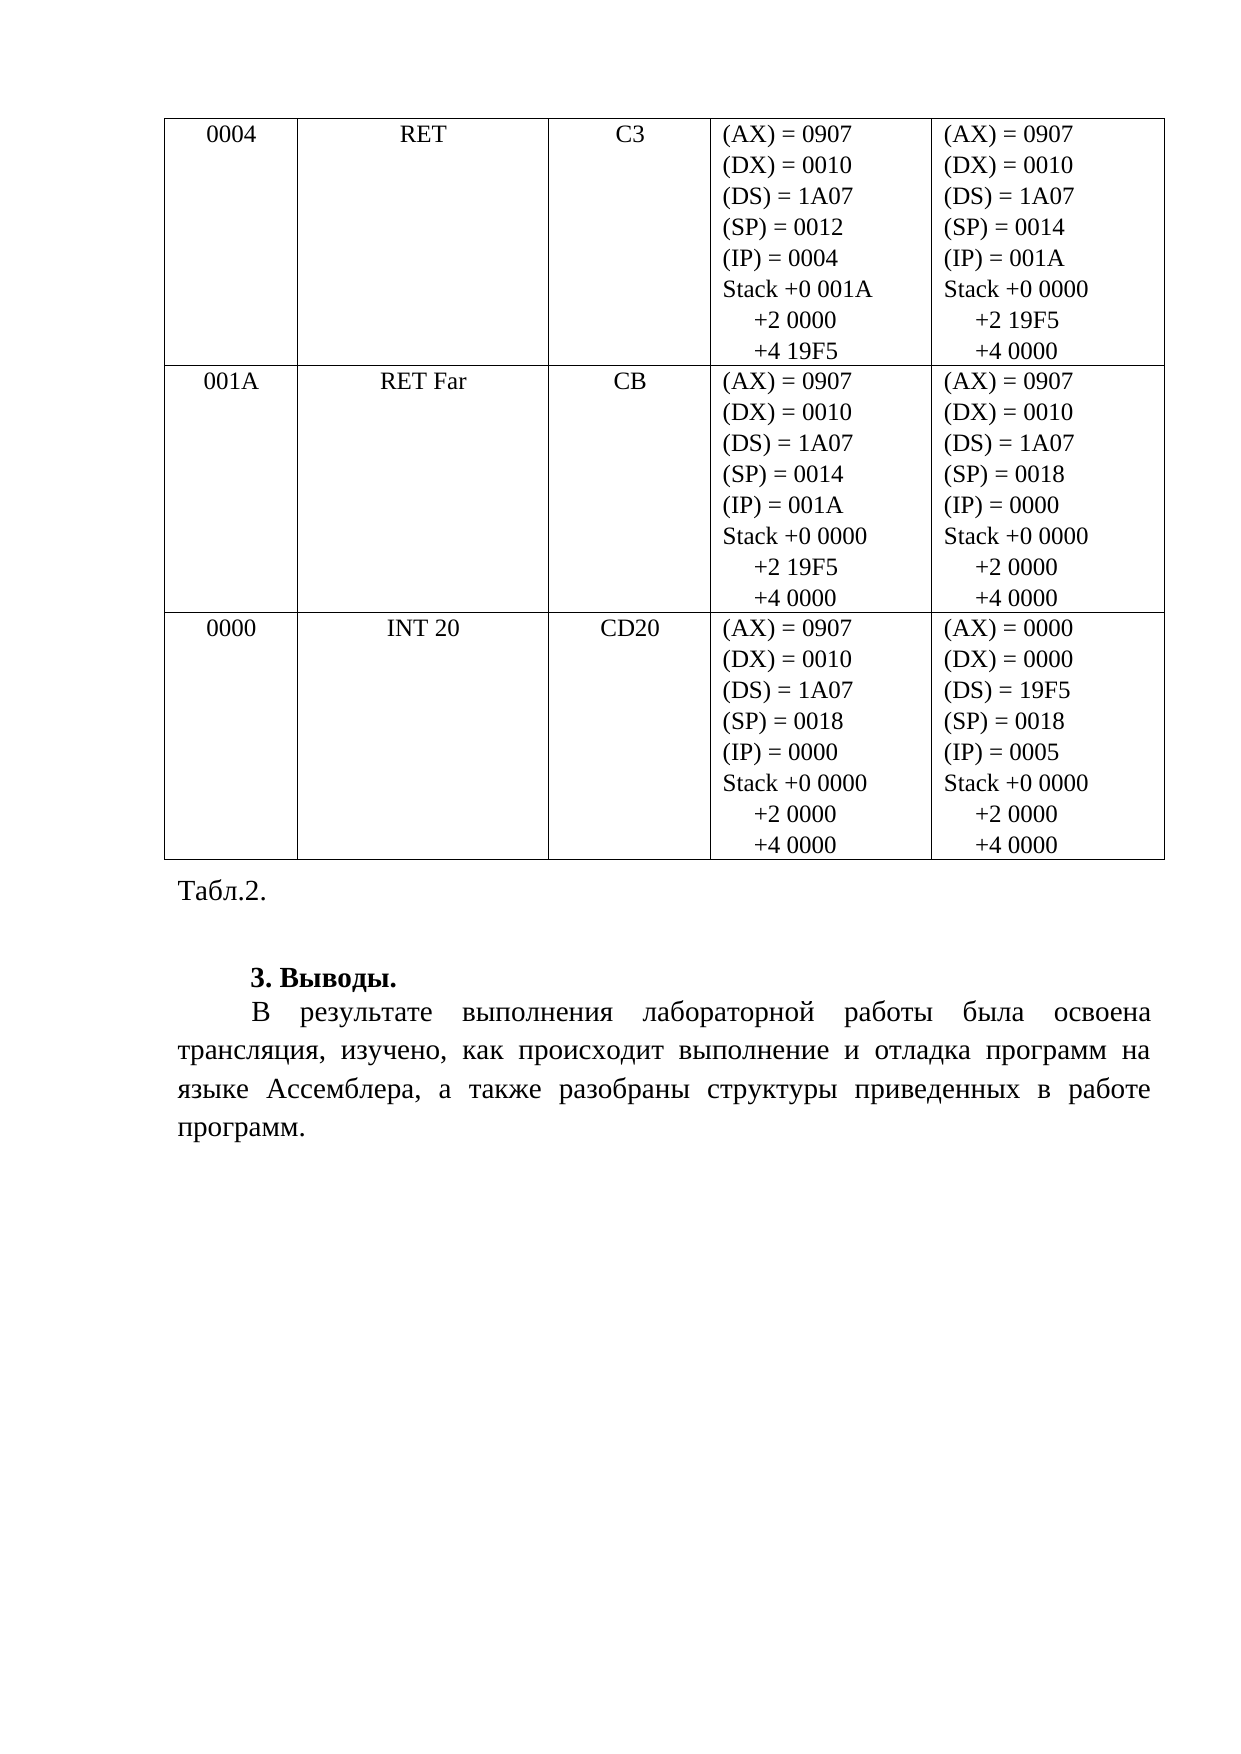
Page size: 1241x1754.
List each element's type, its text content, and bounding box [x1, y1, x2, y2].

table_cell (AX) = 0907 (DX) = 0010 (DS) = 1A07 (SP) = 0012 (IP) = 0004 Stack +0 001A +2 0000 +4 19F5 [711, 119, 931, 365]
table_cell (AX) = 0907 (DX) = 0010 (DS) = 1A07 (SP) = 0018 (IP) = 0000 Stack +0 0000 +2 0000 +4 0000 [932, 366, 1164, 612]
table_cell (AX) = 0907 (DX) = 0010 (DS) = 1A07 (SP) = 0018 (IP) = 0000 Stack +0 0000 +2 0000 +4 0000 [711, 613, 931, 859]
table_cell CD20 [549, 613, 710, 859]
table_cell 0000 [165, 613, 297, 859]
table_cell (AX) = 0907 (DX) = 0010 (DS) = 1A07 (SP) = 0014 (IP) = 001A Stack +0 0000 +2 19F5 +4 0000 [932, 119, 1164, 365]
table_cell 001A [165, 366, 297, 612]
table_cell (AX) = 0907 (DX) = 0010 (DS) = 1A07 (SP) = 0014 (IP) = 001A Stack +0 0000 +2 19F5 +4 0000 [711, 366, 931, 612]
table_cell RET Far [298, 366, 548, 612]
table_cell C3 [549, 119, 710, 365]
table_cell CB [549, 366, 710, 612]
text В результате выполнения лабораторной работы была освоена трансляция, изучено, как происходит выполнение и отладка программ на языке Аccемблера, а также разобраны структуры приведенных в работе программ. [177, 994, 1152, 1143]
table_cell 0004 [165, 119, 297, 365]
text Табл.2. [177, 873, 1152, 906]
table_cell RET [298, 119, 548, 365]
table_cell INT 20 [298, 613, 548, 859]
table_cell (AX) = 0000 (DX) = 0000 (DS) = 19F5 (SP) = 0018 (IP) = 0005 Stack +0 0000 +2 0000 +4 0000 [932, 613, 1164, 859]
text 3. Выводы. [177, 960, 1152, 994]
